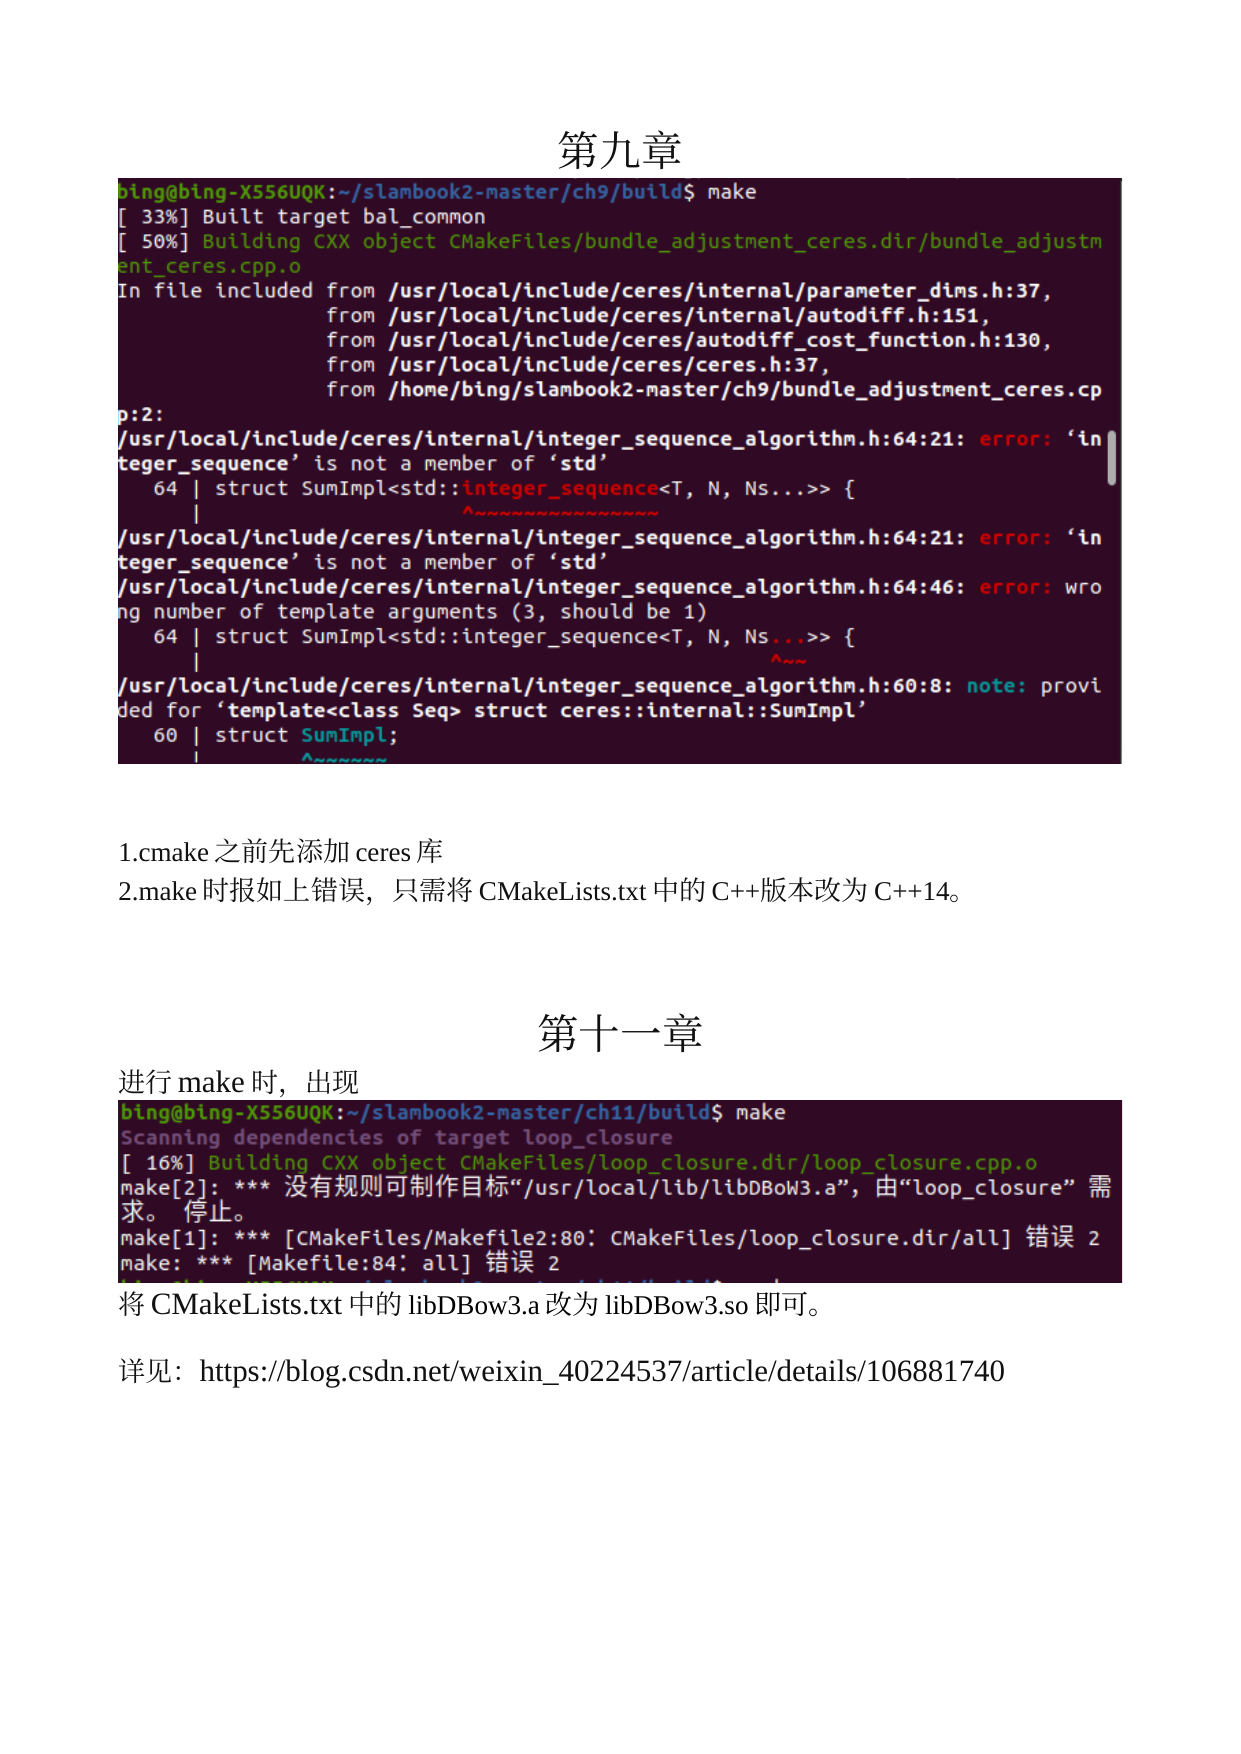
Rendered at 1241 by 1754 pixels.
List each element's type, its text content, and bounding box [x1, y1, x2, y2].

text 第十一章 [118, 1001, 1122, 1061]
text 2.make时报如上错误，只需将CMakeLists.txt中的C++版本改为C++14。 [118, 869, 1122, 908]
picture [118, 1100, 1123, 1283]
text 进行make时，出现 [118, 1061, 1122, 1100]
text 1.cmake之前先添加ceres库 [118, 830, 1122, 869]
picture [118, 178, 1123, 764]
text 第九章 [118, 118, 1122, 178]
text 将CMakeLists.txt中的libDBow3.a改为libDBow3.so即可。 [118, 1283, 1122, 1322]
text 详见：https://blog.csdn.net/weixin_40224537/article/details/106881740 [118, 1351, 1122, 1389]
